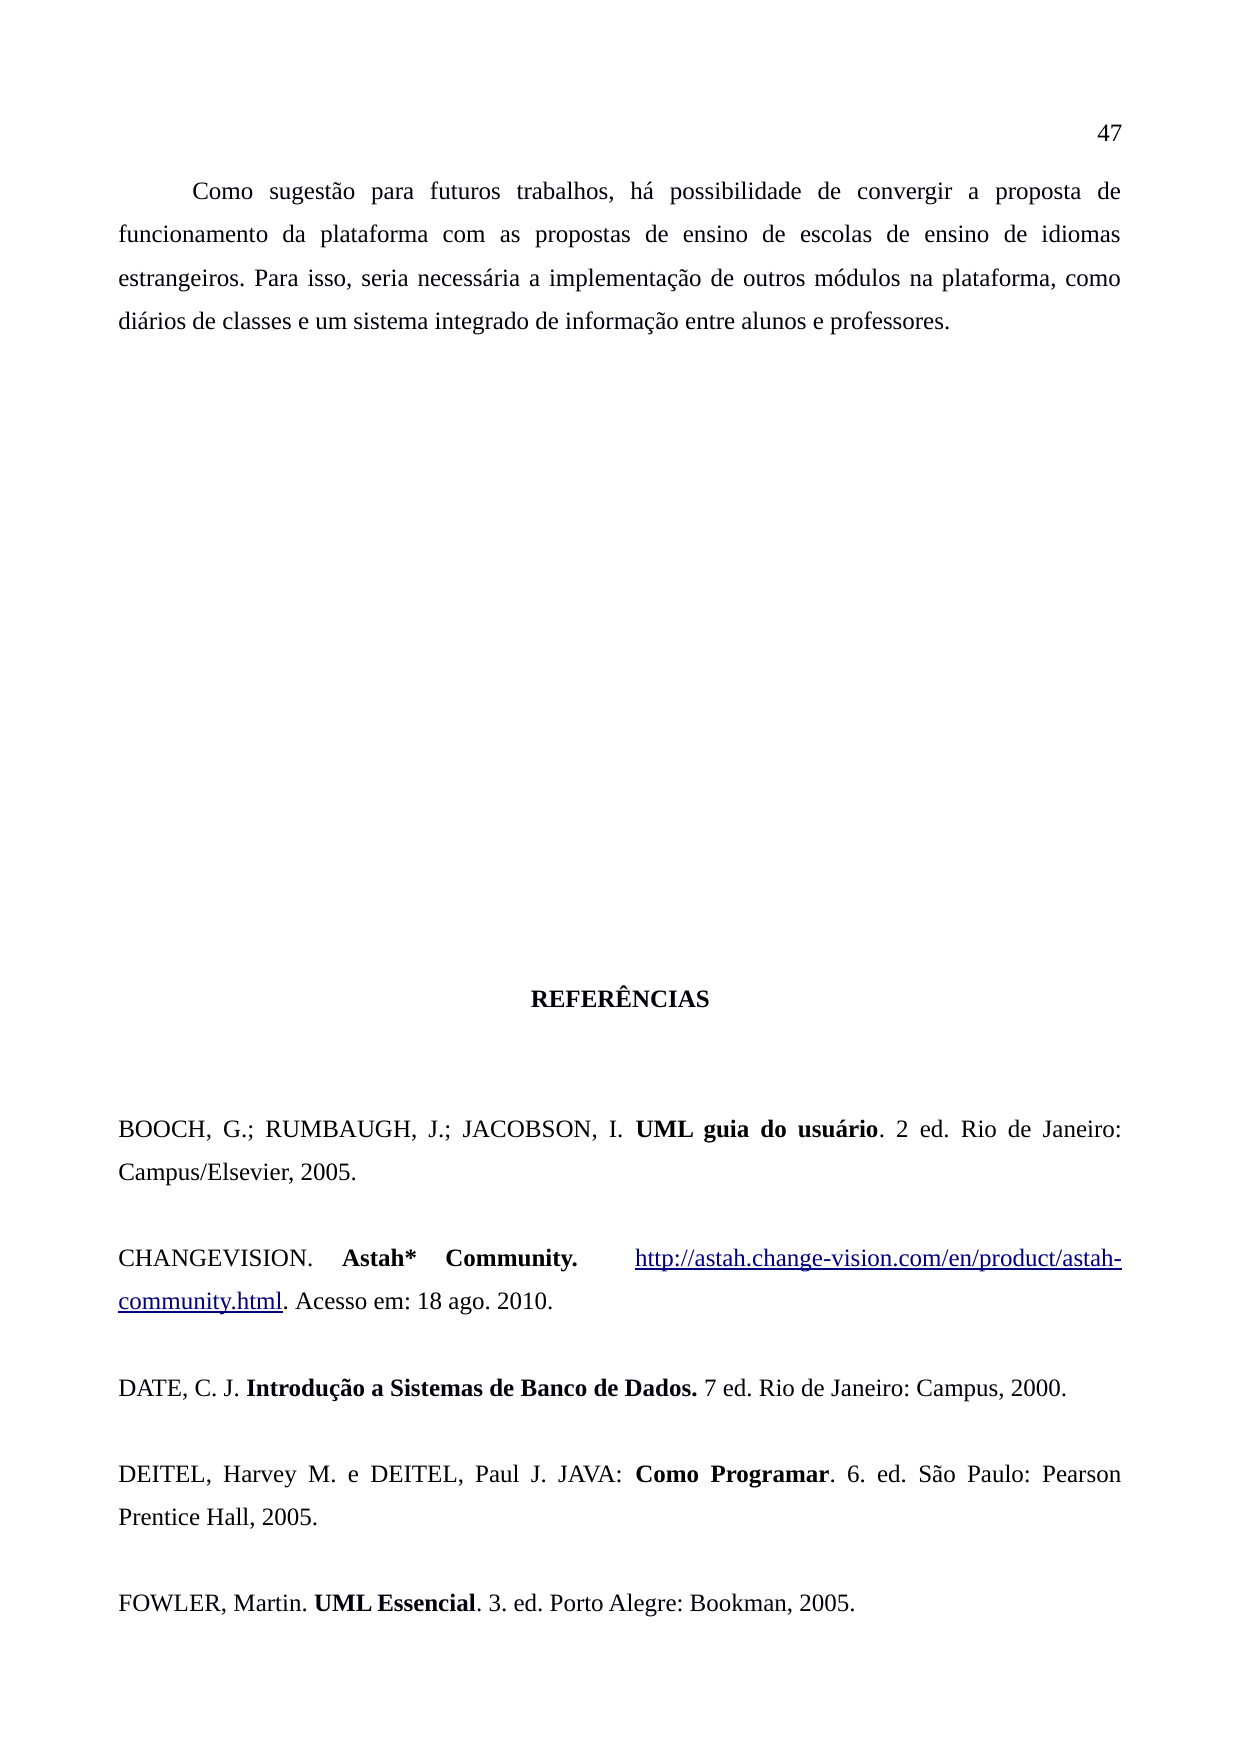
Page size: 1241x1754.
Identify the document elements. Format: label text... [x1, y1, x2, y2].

text ­DEITEL, Harvey M. e DEITEL, Paul J. JAVA: Como Programar. 6. ed. São Paulo: Pearson Prentice Hall, 2005. [118, 1459, 1122, 1531]
text REFERÊNCIAS [118, 984, 1122, 1013]
text BOOCH, G.; RUMBAUGH, J.; JACOBSON, I. UML guia do usuário. 2 ed. Rio de Janeiro: Campus/Elsevier, 2005. [118, 1114, 1122, 1186]
text FOWLER, Martin. UML Essencial. 3. ed. Porto Alegre: Bookman, 2005. [118, 1588, 1122, 1617]
text DATE, C. J. Introdução a Sistemas de Banco de Dados. 7 ed. Rio de Janeiro: Campus, 2000. [118, 1373, 1122, 1401]
text CHANGEVISION. Astah* Community. http://astah.change-vision.com/en/product/astah-community.html. Acesso em: 18 ago. 2010. [118, 1243, 1122, 1315]
text Como sugestão para futuros trabalhos, há possibilidade de convergir a proposta de funcionamento da plataforma com as propostas de ensino de escolas de ensino de idiomas estrangeiros. Para isso, seria necessária a implementação de outros módulos na plataforma, como diários de classes e um sistema integrado de informação entre alunos e professores. [118, 176, 1122, 334]
